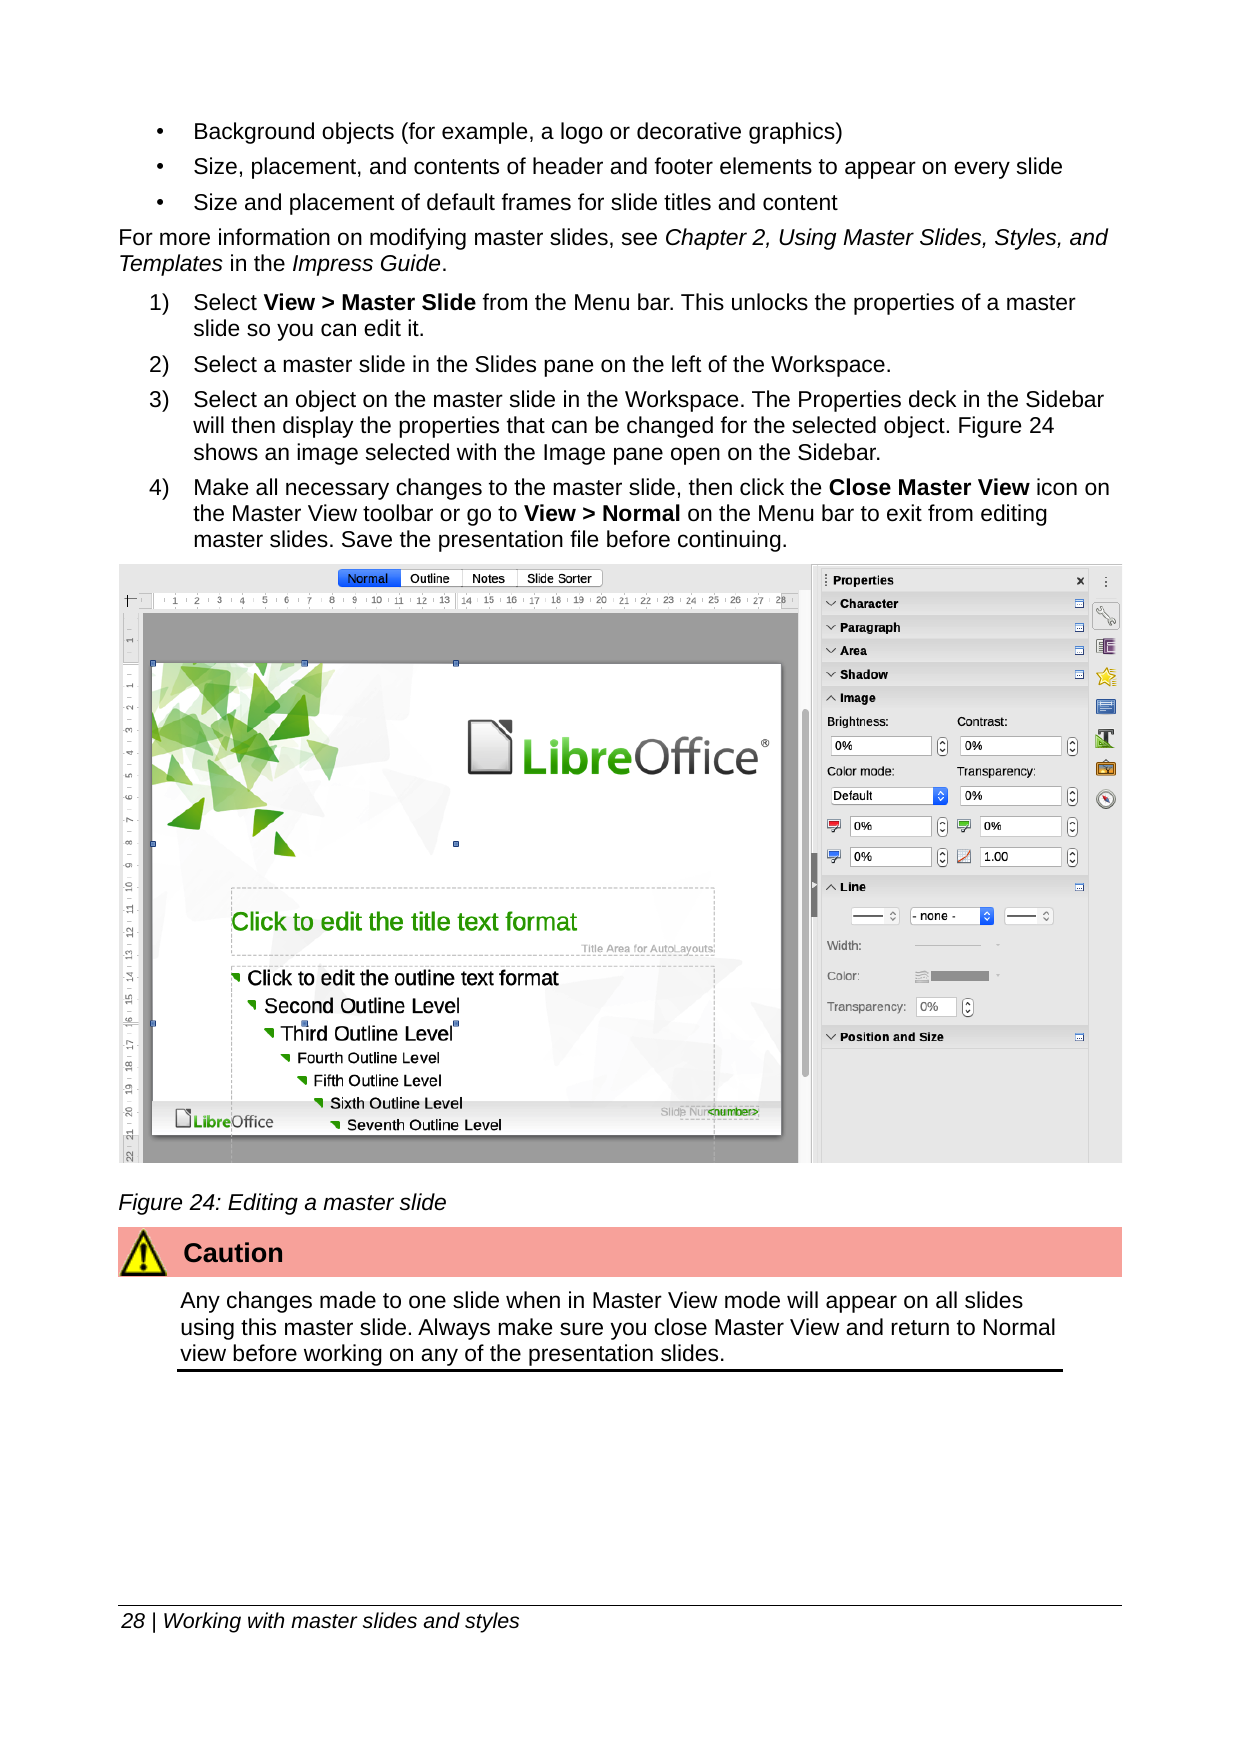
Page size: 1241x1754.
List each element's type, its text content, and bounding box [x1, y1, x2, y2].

text Any changes made to one slide when in Master View mode will appear on all slides using this master slide. Always make sure you close Master View and return to Normal view before working on any of the presentation slides. [177, 1284, 1063, 1369]
list Background objects (for example, a logo or decorative graphics) [156, 118, 1122, 144]
subtitle Caution [118, 1227, 1122, 1277]
list Make all necessary changes to the master slide, then click the Close Master View icon on the Master View toolbar or go to View > Normal on the Menu bar to exit from editing master slides. Save the presentation file before continuing. [169, 474, 1122, 553]
list Size and placement of default frames for slide titles and content [156, 188, 1122, 215]
list Select an object on the master slide in the Workspace. The Properties deck in the Sidebar will then display the properties that can be changed for the selected object. Figure 24 shows an image selected with the Image pane open on the Sidebar. [169, 386, 1122, 465]
list Select a master slide in the Slides pane on the left of the Workspace. [169, 351, 1122, 377]
picture [118, 564, 1123, 1163]
text For more information on modifying master slides, see Chapter 2, Using Master Slides, Styles, and Templates in the Impress Guide. [118, 224, 1122, 276]
list Select View > Master Slide from the Menu bar. This unlocks the properties of a master slide so you can edit it. [169, 289, 1122, 342]
list Size, placement, and contents of header and footer elements to appear on every slide [156, 153, 1122, 180]
text Figure 24: Editing a master slide [118, 1163, 1122, 1216]
picture [119, 1228, 167, 1276]
